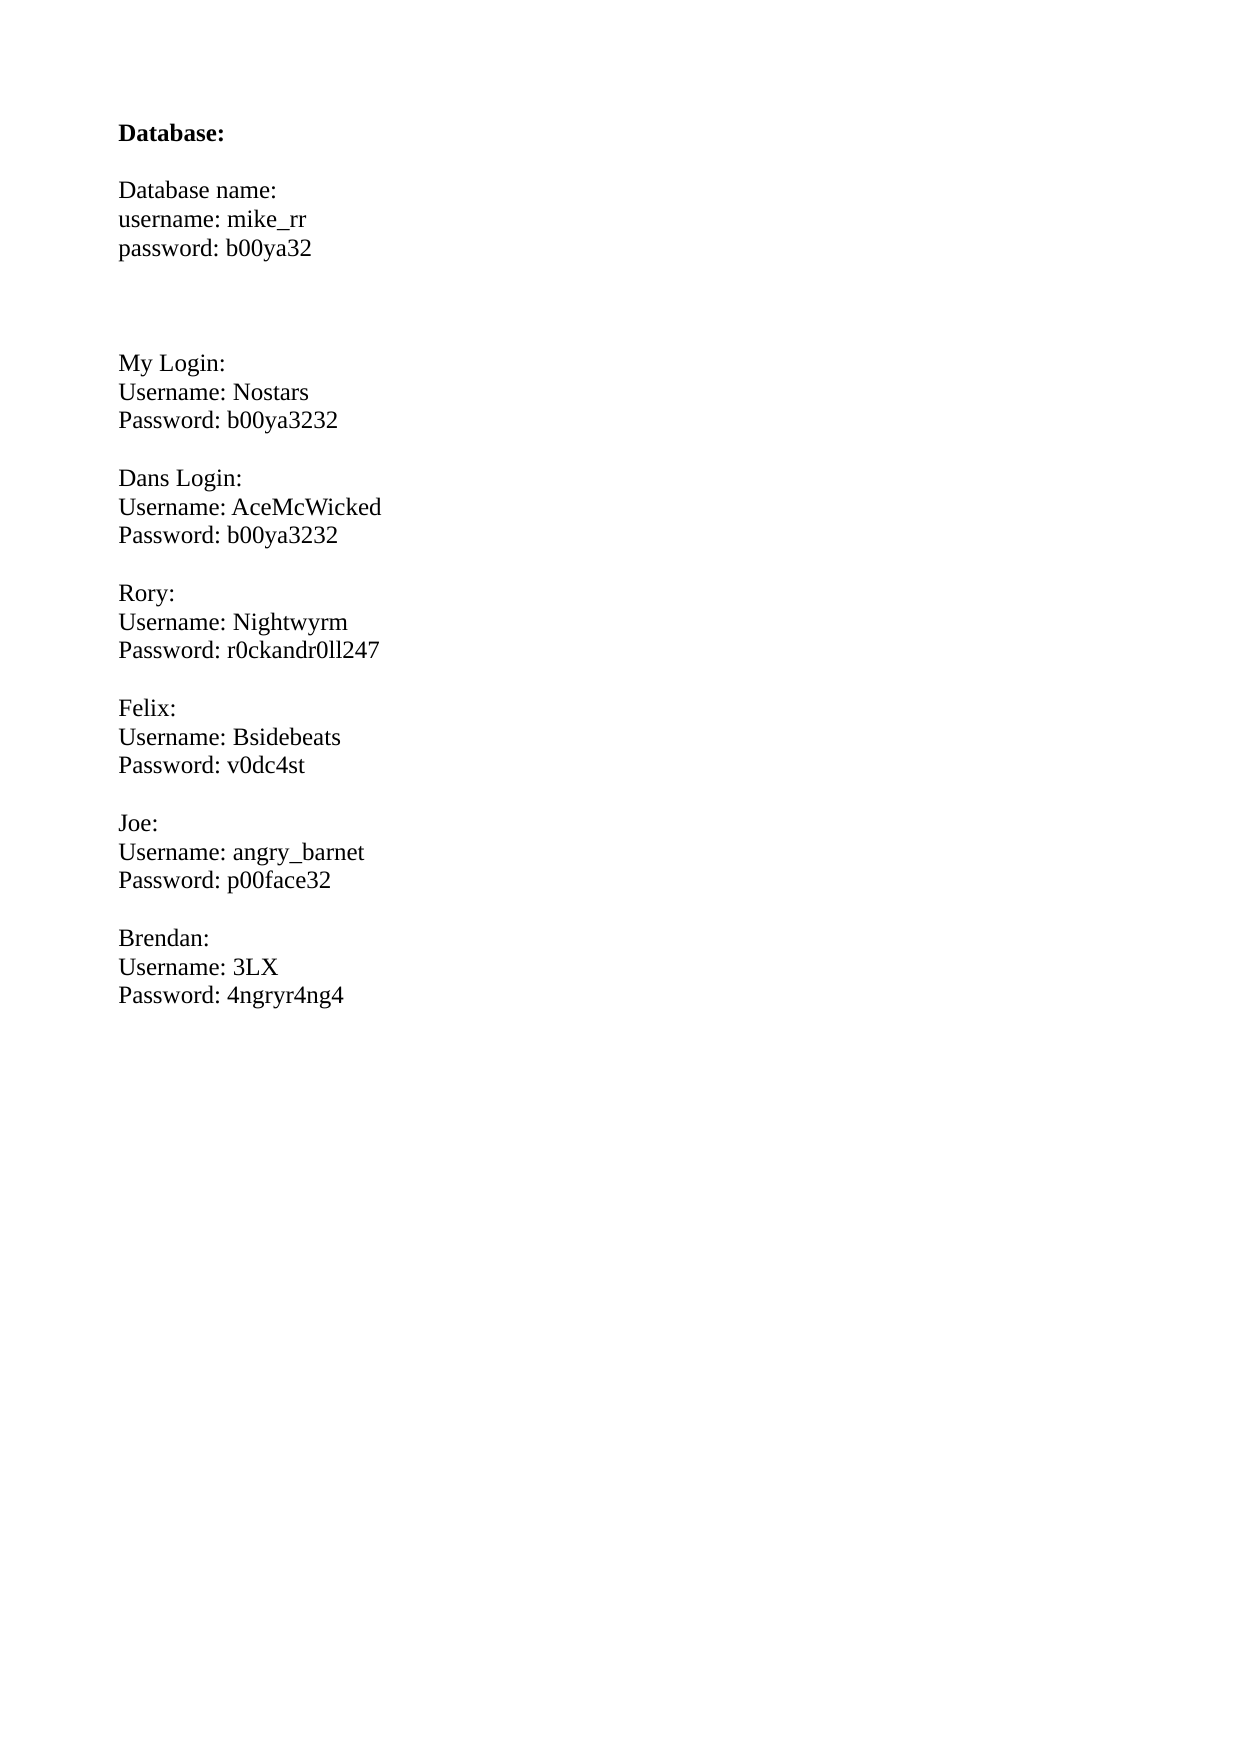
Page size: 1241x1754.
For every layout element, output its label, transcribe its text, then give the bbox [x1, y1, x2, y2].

text Username: 3LX [118, 952, 1122, 981]
text Dans Login: [118, 463, 1122, 492]
text Username: Nightwyrm [118, 607, 1122, 636]
text Password: r0ckandr0ll247 [118, 636, 1122, 664]
text username: mike_rr [118, 204, 1122, 233]
text Database: [118, 118, 1122, 147]
text Password: b00ya3232 [118, 406, 1122, 434]
text Rory: [118, 578, 1122, 607]
text Database name: [118, 176, 1122, 204]
text Username: angry_barnet [118, 837, 1122, 866]
text Joe: [118, 808, 1122, 837]
text Password: v0dc4st [118, 751, 1122, 779]
text Password: p00face32 [118, 866, 1122, 894]
text Brendan: [118, 923, 1122, 952]
text Username: AceMcWicked [118, 492, 1122, 521]
text Username: Bsidebeats [118, 722, 1122, 751]
text Felix: [118, 693, 1122, 722]
text password: b00ya32 [118, 233, 1122, 262]
text Password: b00ya3232 [118, 521, 1122, 549]
text Username: Nostars [118, 377, 1122, 406]
text My Login: [118, 348, 1122, 377]
text Password: 4ngryr4ng4 [118, 981, 1122, 1009]
